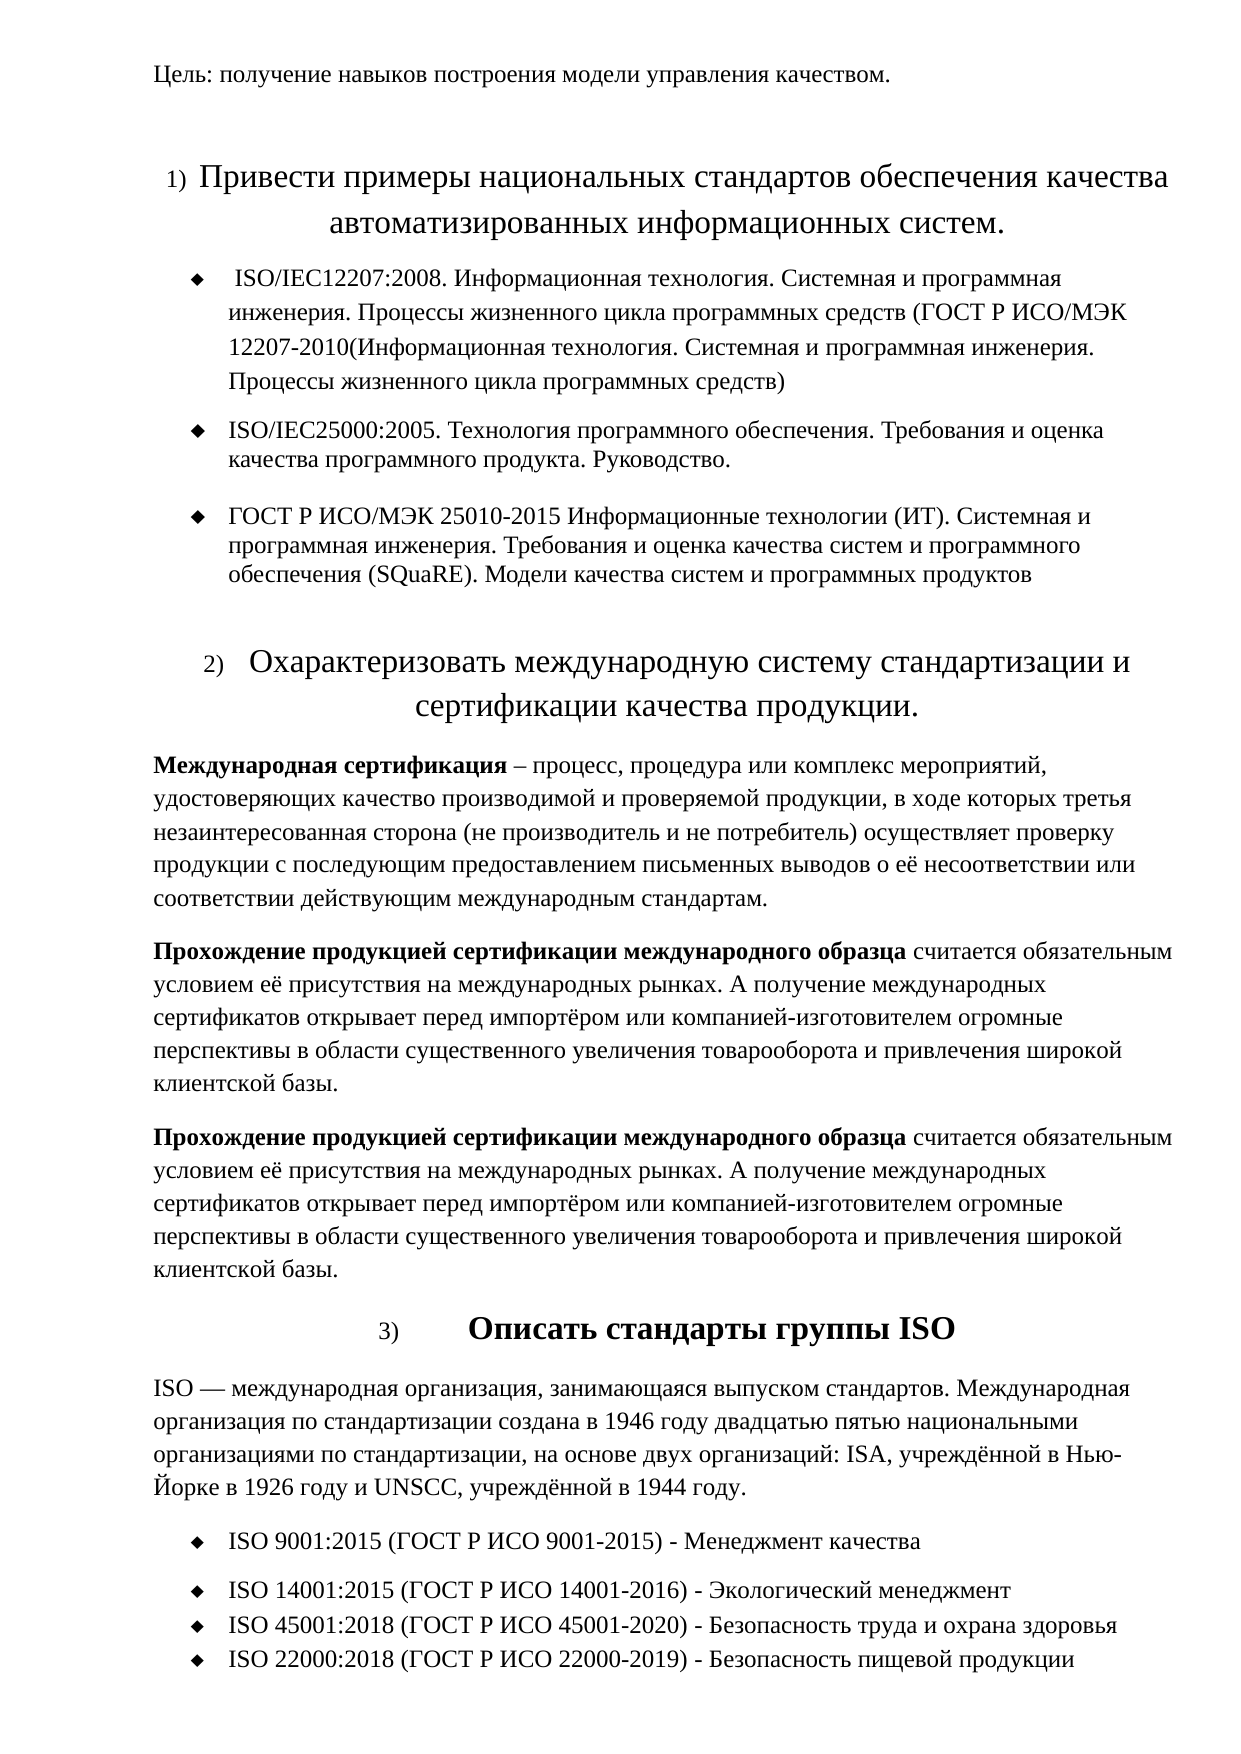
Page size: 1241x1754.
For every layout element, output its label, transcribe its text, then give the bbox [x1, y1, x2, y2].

text 2) Охарактеризовать международную систему стандартизации и сертификации качества продукции. [153, 642, 1181, 724]
list ISO 22000:2018 (ГОСТ Р ИСО 22000-2019) - Безопасность пищевой продукции [191, 1644, 1181, 1673]
list ISO 9001:2015 (ГОСТ Р ИСО 9001-2015) - Менеджмент качества [191, 1526, 1181, 1555]
text Прохождение продукцией сертификации международного образца считается обязательным условием её присутствия на международных рынках. А получение международных сертификатов открывает перед импортёром или компанией-изготовителем огромные перспективы в области существенного увеличения товарооборота и привлечения широкой клиентской базы. [153, 1122, 1181, 1283]
list ISO 45001:2018 (ГОСТ Р ИСО 45001-2020) - Безопасность труда и охрана здоровья [191, 1610, 1181, 1638]
list ISO 14001:2015 (ГОСТ Р ИСО 14001-2016) - Экологический менеджмент [191, 1575, 1181, 1604]
text Прохождение продукцией сертификации международного образца считается обязательным условием её присутствия на международных рынках. А получение международных сертификатов открывает перед импортёром или компанией-изготовителем огромные перспективы в области существенного увеличения товарооборота и привлечения широкой клиентской базы. [153, 936, 1181, 1097]
list ГОСТ Р ИСО/МЭК 25010-2015 Информационные технологии (ИТ). Системная и программная инженерия. Требования и оценка качества систем и программного обеспечения (SQuaRE). Модели качества систем и программных продуктов [191, 501, 1181, 588]
text Цель: получение навыков построения модели управления качеством. [153, 59, 1181, 88]
list ISO/IEC25000:2005. Технология программного обеспечения. Требования и оценка качества программного продукта. Руководство. [191, 415, 1181, 473]
text Международная сертификация – процесс, процедура или комплекс мероприятий, удостоверяющих качество производимой и проверяемой продукции, в ходе которых третья незаинтересованная сторона (не производитель и не потребитель) осуществляет проверку продукции с последующим предоставлением письменных выводов о её несоответствии или соответствии действующим международным стандартам. [153, 751, 1181, 911]
text 1) Привести примеры национальных стандартов обеспечения качества автоматизированных информационных систем. [153, 156, 1181, 241]
list ISO/IEC12207:2008. Информационная технология. Системная и программная инженерия. Процессы жизненного цикла программных средств (ГОСТ Р ИСО/МЭК 12207-2010(Информационная технология. Системная и программная инженерия. Процессы жизненного цикла программных средств) [191, 263, 1181, 395]
text ISO — международная организация, занимающаяся выпуском стандартов. Международная организация по стандартизации создана в 1946 году двадцатью пятью национальными организациями по стандартизации, на основе двух организаций: ISA, учреждённой в Нью-Йорке в 1926 году и UNSCC, учреждённой в 1944 году. [153, 1373, 1181, 1501]
text 3) Описать стандарты группы ISO [153, 1308, 1181, 1347]
